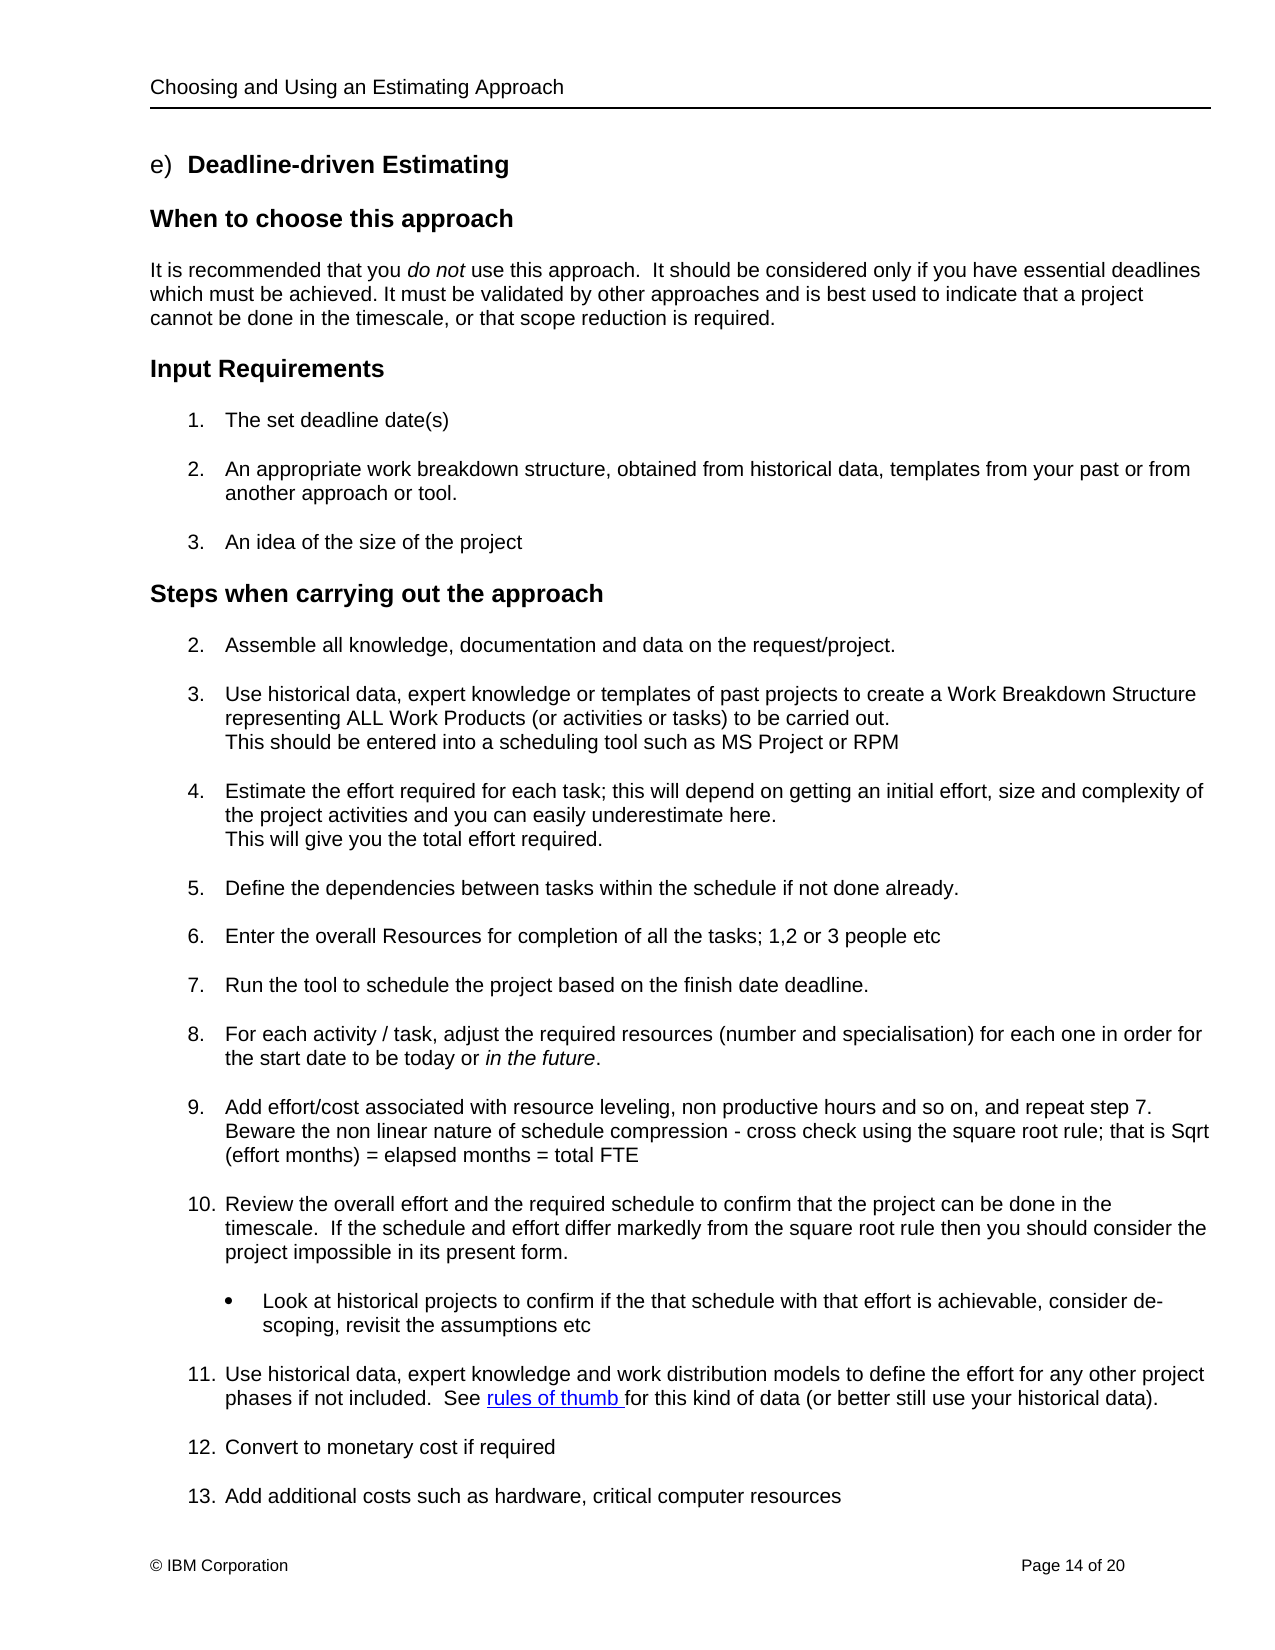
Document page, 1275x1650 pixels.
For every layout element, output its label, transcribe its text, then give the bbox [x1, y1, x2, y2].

list Use historical data, expert knowledge and work distribution models to define the effort for any other project phases if not included. See rules of thumb for this kind of data (or better still use your historical data). [187, 1362, 1211, 1410]
text Input Requirements [150, 354, 1211, 383]
list Assemble all knowledge, documentation and data on the request/project. [187, 633, 1211, 657]
list An idea of the size of the project [187, 530, 1211, 554]
list Estimate the effort required for each task; this will depend on getting an initial effort, size and complexity of the project activities and you can easily underestimate here. This will give you the total effort required. [187, 778, 1211, 850]
list Look at historical projects to confirm if the that schedule with that effort is achievable, consider de-scoping, revisit the assumptions etc [225, 1289, 1211, 1337]
list Use historical data, expert knowledge or templates of past projects to create a Work Breakdown Structure representing ALL Work Products (or activities or tasks) to be carried out. This should be entered into a scheduling tool such as MS Project or RPM [187, 682, 1211, 753]
list For each activity / task, adjust the required resources (number and specialisation) for each one in order for the start date to be today or in the future. [187, 1022, 1211, 1070]
text Steps when carrying out the approach [150, 579, 1211, 608]
text It is recommended that you do not use this approach. It should be considered only if you have essential deadlines which must be achieved. It must be validated by other approaches and is best used to indicate that a project cannot be done in the timescale, or that scope reduction is required. [150, 257, 1211, 329]
list Define the dependencies between tasks within the schedule if not done already. [187, 875, 1211, 899]
list Enter the overall Resources for completion of all the tasks; 1,2 or 3 people etc [187, 924, 1211, 948]
list Add effort/cost associated with resource leveling, non productive hours and so on, and repeat step 7. Beware the non linear nature of schedule compression - cross check using the square root rule; that is Sqrt (effort months) = elapsed months = total FTE [187, 1095, 1211, 1167]
list Review the overall effort and the required schedule to confirm that the project can be done in the timescale. If the schedule and effort differ markedly from the square root rule then you should consider the project impossible in its present form. [187, 1192, 1211, 1264]
list Convert to monetary cost if required [187, 1435, 1211, 1459]
list The set deadline date(s) [187, 408, 1211, 432]
list Deadline-driven Estimating [150, 150, 1211, 179]
list An appropriate work breakdown structure, obtained from historical data, templates from your past or from another approach or tool. [187, 457, 1211, 505]
list Add additional costs such as hardware, critical computer resources [187, 1484, 1211, 1508]
list Run the tool to schedule the project based on the finish date deadline. [187, 973, 1211, 997]
text When to choose this approach [150, 204, 1211, 232]
